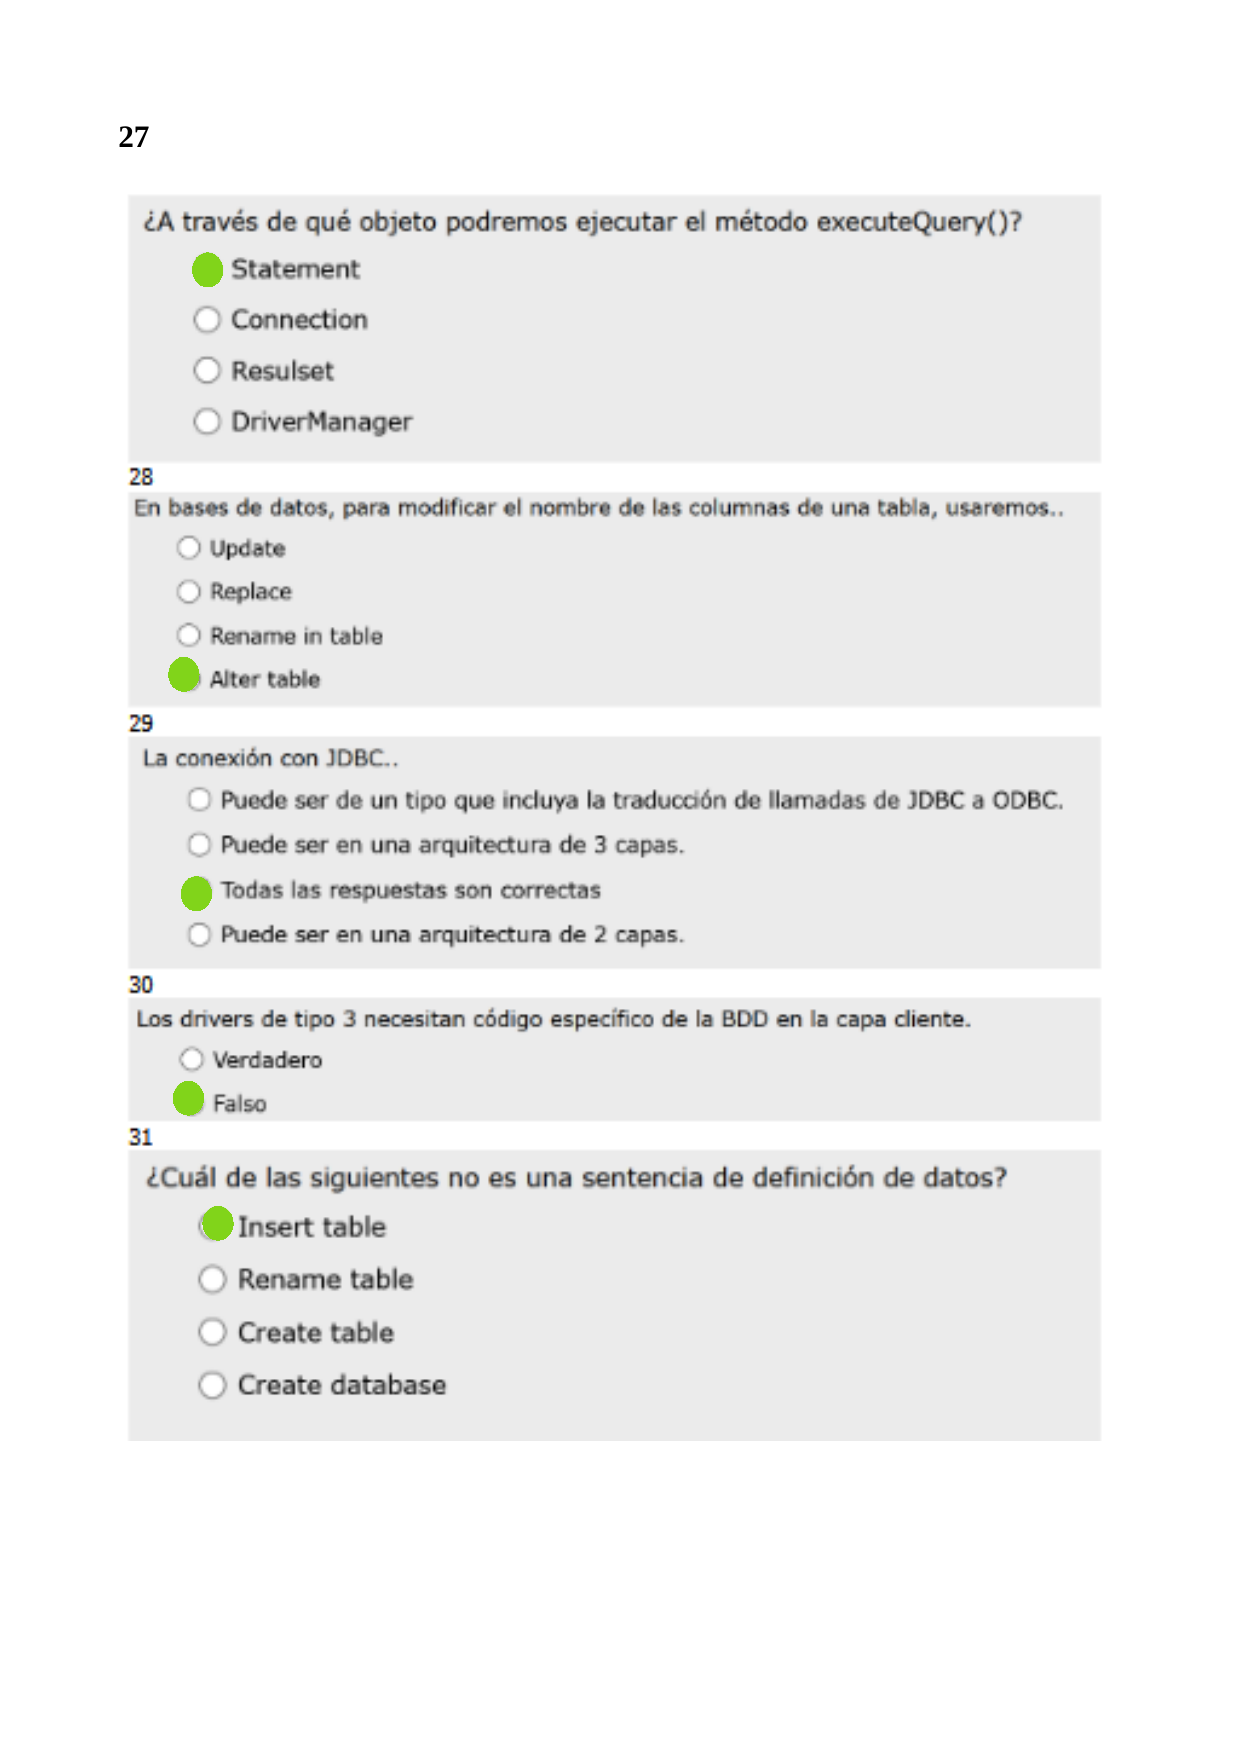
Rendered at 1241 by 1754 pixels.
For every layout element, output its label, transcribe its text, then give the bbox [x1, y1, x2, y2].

picture [107, 181, 1155, 1441]
text 27 [118, 118, 1122, 154]
